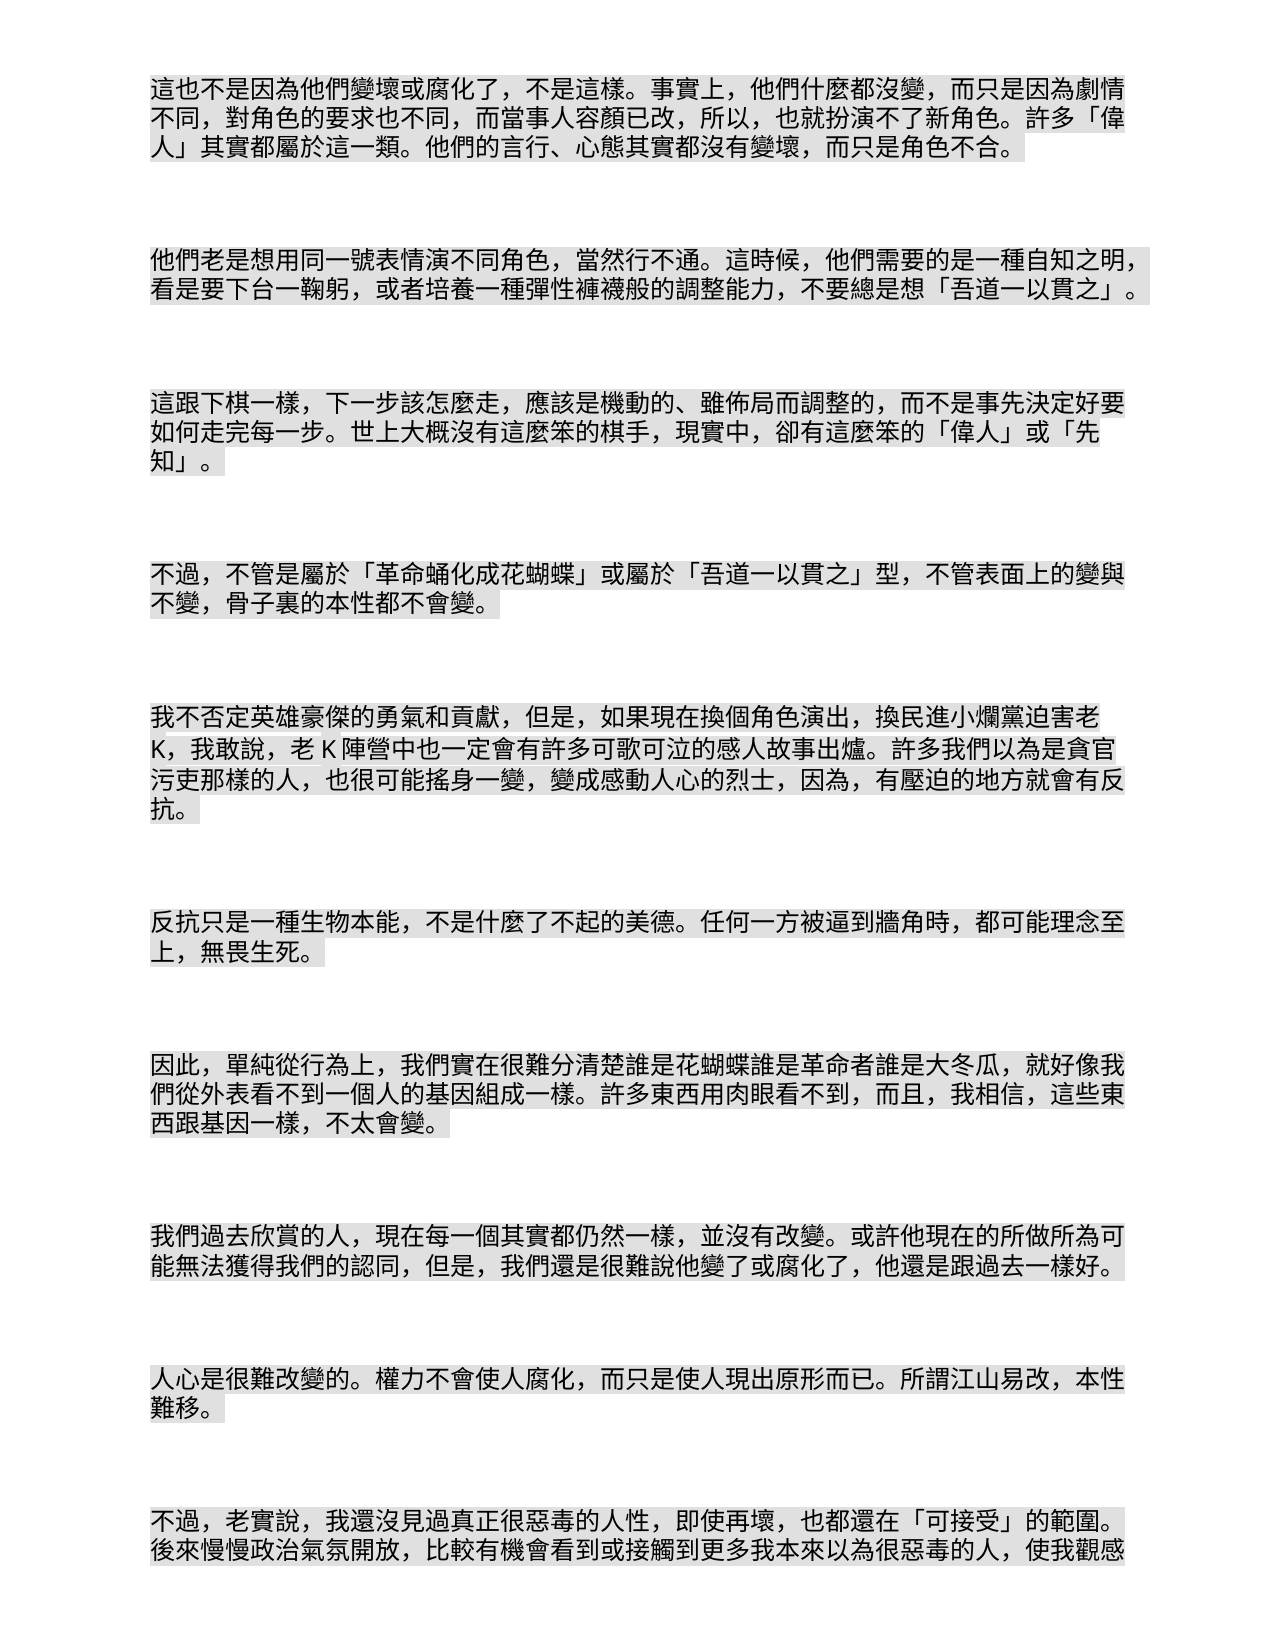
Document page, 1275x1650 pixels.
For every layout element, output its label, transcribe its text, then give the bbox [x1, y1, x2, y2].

text 反抗只是一種生物本能，不是什麼了不起的美德。任何一方被逼到牆角時，都可能理念至上，無畏生死。 [150, 908, 1125, 967]
text 我不否定英雄豪傑的勇氣和貢獻，但是，如果現在換個角色演出，換民進小爛黨迫害老K，我敢說，老K陣營中也一定會有許多可歌可泣的感人故事出爐。許多我們以為是貪官污吏那樣的人，也很可能搖身一變，變成感動人心的烈士，因為，有壓迫的地方就會有反抗。 [150, 703, 1125, 824]
text 這也不是因為他們變壞或腐化了，不是這樣。事實上，他們什麼都沒變，而只是因為劇情不同，對角色的要求也不同，而當事人容顏已改，所以，也就扮演不了新角色。許多「偉人」其實都屬於這一類。他們的言行、心態其實都沒有變壞，而只是角色不合。 [150, 75, 1125, 162]
text 我們過去欣賞的人，現在每一個其實都仍然一樣，並沒有改變。或許他現在的所做所為可能無法獲得我們的認同，但是，我們還是很難說他變了或腐化了，他還是跟過去一樣好。 [150, 1222, 1125, 1281]
text 這跟下棋一樣，下一步該怎麼走，應該是機動的、雖佈局而調整的，而不是事先決定好要如何走完每一步。世上大概沒有這麼笨的棋手，現實中，卻有這麼笨的「偉人」或「先知」。 [150, 389, 1125, 476]
text 不過，不管是屬於「革命蛹化成花蝴蝶」或屬於「吾道一以貫之」型，不管表面上的變與不變，骨子裏的本性都不會變。 [150, 561, 1125, 619]
text 他們老是想用同一號表情演不同角色，當然行不通。這時候，他們需要的是一種自知之明，看是要下台一鞠躬，或者培養一種彈性褲襪般的調整能力，不要總是想「吾道一以貫之」。 [150, 247, 1125, 305]
text 人心是很難改變的。權力不會使人腐化，而只是使人現出原形而已。所謂江山易改，本性難移。 [150, 1365, 1125, 1423]
text 因此，單純從行為上，我們實在很難分清楚誰是花蝴蝶誰是革命者誰是大冬瓜，就好像我們從外表看不到一個人的基因組成一樣。許多東西用肉眼看不到，而且，我相信，這些東西跟基因一樣，不太會變。 [150, 1051, 1125, 1138]
text 不過，老實說，我還沒見過真正很惡毒的人性，即使再壞，也都還在「可接受」的範圍。後來慢慢政治氣氛開放，比較有機會看到或接觸到更多我本來以為很惡毒的人，使我觀感 [150, 1507, 1125, 1566]
